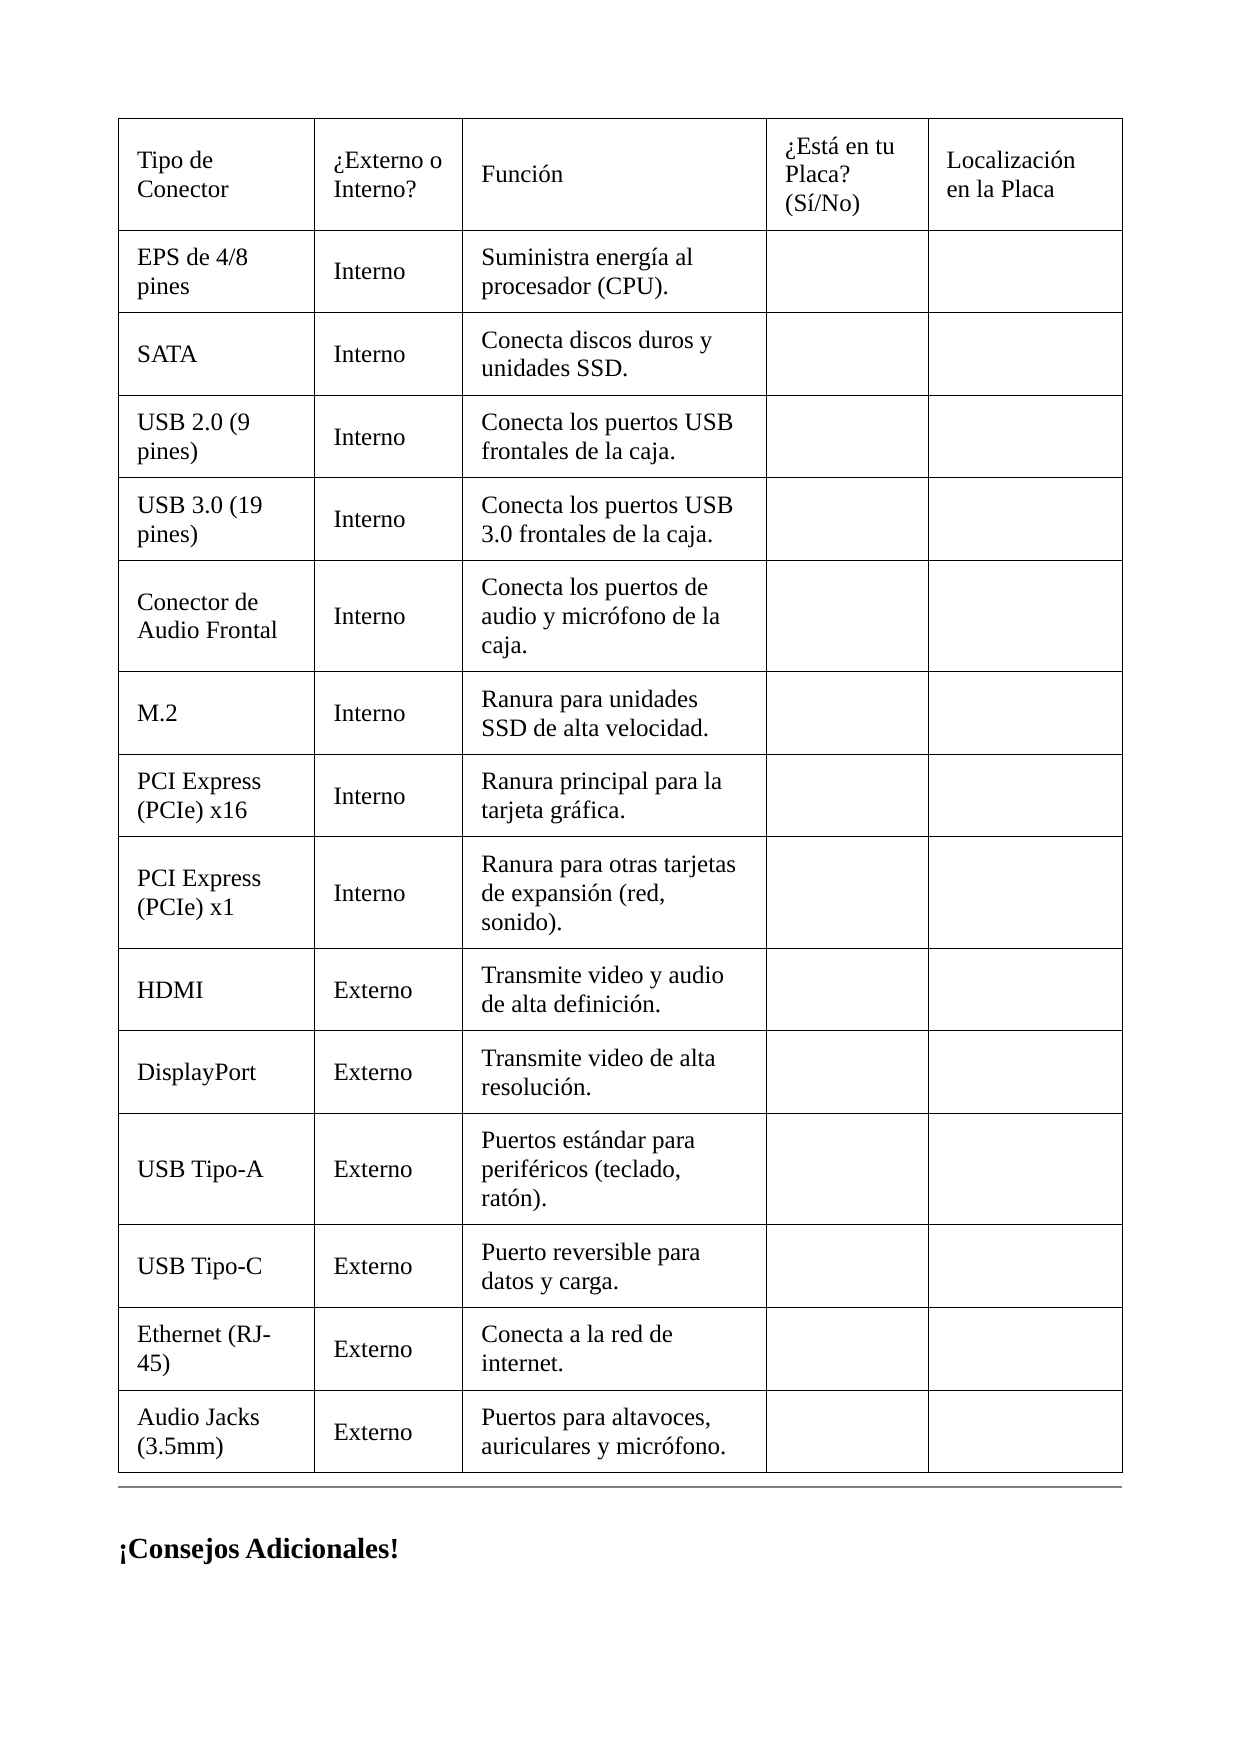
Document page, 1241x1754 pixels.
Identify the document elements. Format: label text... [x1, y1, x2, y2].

table_cell PCI Express (PCIe) x16 [119, 755, 314, 836]
table_cell [929, 231, 1122, 312]
table_cell Conecta los puertos de audio y micrófono de la caja. [463, 561, 766, 671]
table_cell Externo [315, 1225, 462, 1307]
table_cell HDMI [119, 949, 314, 1030]
table_cell Interno [315, 837, 462, 948]
table_cell [929, 755, 1122, 836]
table_cell Externo [315, 949, 462, 1030]
table_cell [767, 1308, 928, 1389]
table_cell Puertos estándar para periféricos (teclado, ratón). [463, 1114, 766, 1224]
table_cell Interno [315, 313, 462, 395]
table_cell Interno [315, 755, 462, 836]
table_cell Puertos para altavoces, auriculares y micrófono. [463, 1391, 766, 1472]
table_cell EPS de 4/8 pines [119, 231, 314, 312]
table_cell Conecta a la red de internet. [463, 1308, 766, 1389]
table_cell Externo [315, 1031, 462, 1113]
table_cell [929, 1308, 1122, 1389]
table_cell [767, 1225, 928, 1307]
table_cell [767, 755, 928, 836]
table_cell [767, 1391, 928, 1472]
table_cell M.2 [119, 672, 314, 754]
table_cell [929, 396, 1122, 477]
table_cell Externo [315, 1391, 462, 1472]
table_cell [929, 672, 1122, 754]
table_cell USB 2.0 (9 pines) [119, 396, 314, 477]
table_cell Conecta discos duros y unidades SSD. [463, 313, 766, 395]
table_cell [767, 561, 928, 671]
table_cell Ranura para otras tarjetas de expansión (red, sonido). [463, 837, 766, 948]
table_cell [929, 313, 1122, 395]
table_cell Interno [315, 672, 462, 754]
table_cell Conecta los puertos USB frontales de la caja. [463, 396, 766, 477]
subtitle ¡Consejos Adicionales! 💡 [118, 1531, 1122, 1565]
table_cell [767, 478, 928, 560]
table_header Localización en la Placa [929, 119, 1122, 229]
table_cell [767, 1114, 928, 1224]
table_cell Transmite video de alta resolución. [463, 1031, 766, 1113]
table_cell Externo [315, 1308, 462, 1389]
table_header Función [463, 119, 766, 229]
table_header Tipo de Conector [119, 119, 314, 229]
table_cell [929, 1225, 1122, 1307]
table_cell USB Tipo-A [119, 1114, 314, 1224]
table_cell [929, 1391, 1122, 1472]
table_cell Externo [315, 1114, 462, 1224]
table_cell Ranura principal para la tarjeta gráfica. [463, 755, 766, 836]
table_cell Audio Jacks (3.5mm) [119, 1391, 314, 1472]
table_header ¿Está en tu Placa? (Sí/No) [767, 119, 928, 229]
table_cell Ranura para unidades SSD de alta velocidad. [463, 672, 766, 754]
table_header ¿Externo o Interno? [315, 119, 462, 229]
table_cell [929, 478, 1122, 560]
table_cell [929, 561, 1122, 671]
table_cell [767, 837, 928, 948]
table_cell [929, 837, 1122, 948]
table_cell Conector de Audio Frontal [119, 561, 314, 671]
table_cell Puerto reversible para datos y carga. [463, 1225, 766, 1307]
table_cell [929, 1114, 1122, 1224]
table_cell Ethernet (RJ-45) [119, 1308, 314, 1389]
table_cell [767, 396, 928, 477]
table_cell Conecta los puertos USB 3.0 frontales de la caja. [463, 478, 766, 560]
table_cell Interno [315, 231, 462, 312]
table_cell USB Tipo-C [119, 1225, 314, 1307]
table_cell SATA [119, 313, 314, 395]
table_cell DisplayPort [119, 1031, 314, 1113]
table_cell [767, 1031, 928, 1113]
table_cell Interno [315, 478, 462, 560]
table_cell Transmite video y audio de alta definición. [463, 949, 766, 1030]
table_cell Suministra energía al procesador (CPU). [463, 231, 766, 312]
table_cell USB 3.0 (19 pines) [119, 478, 314, 560]
table_cell [929, 1031, 1122, 1113]
table_cell Interno [315, 396, 462, 477]
table_cell [929, 949, 1122, 1030]
table_cell PCI Express (PCIe) x1 [119, 837, 314, 948]
table_cell [767, 313, 928, 395]
table_cell Interno [315, 561, 462, 671]
table_cell [767, 672, 928, 754]
table_cell [767, 231, 928, 312]
table_cell [767, 949, 928, 1030]
